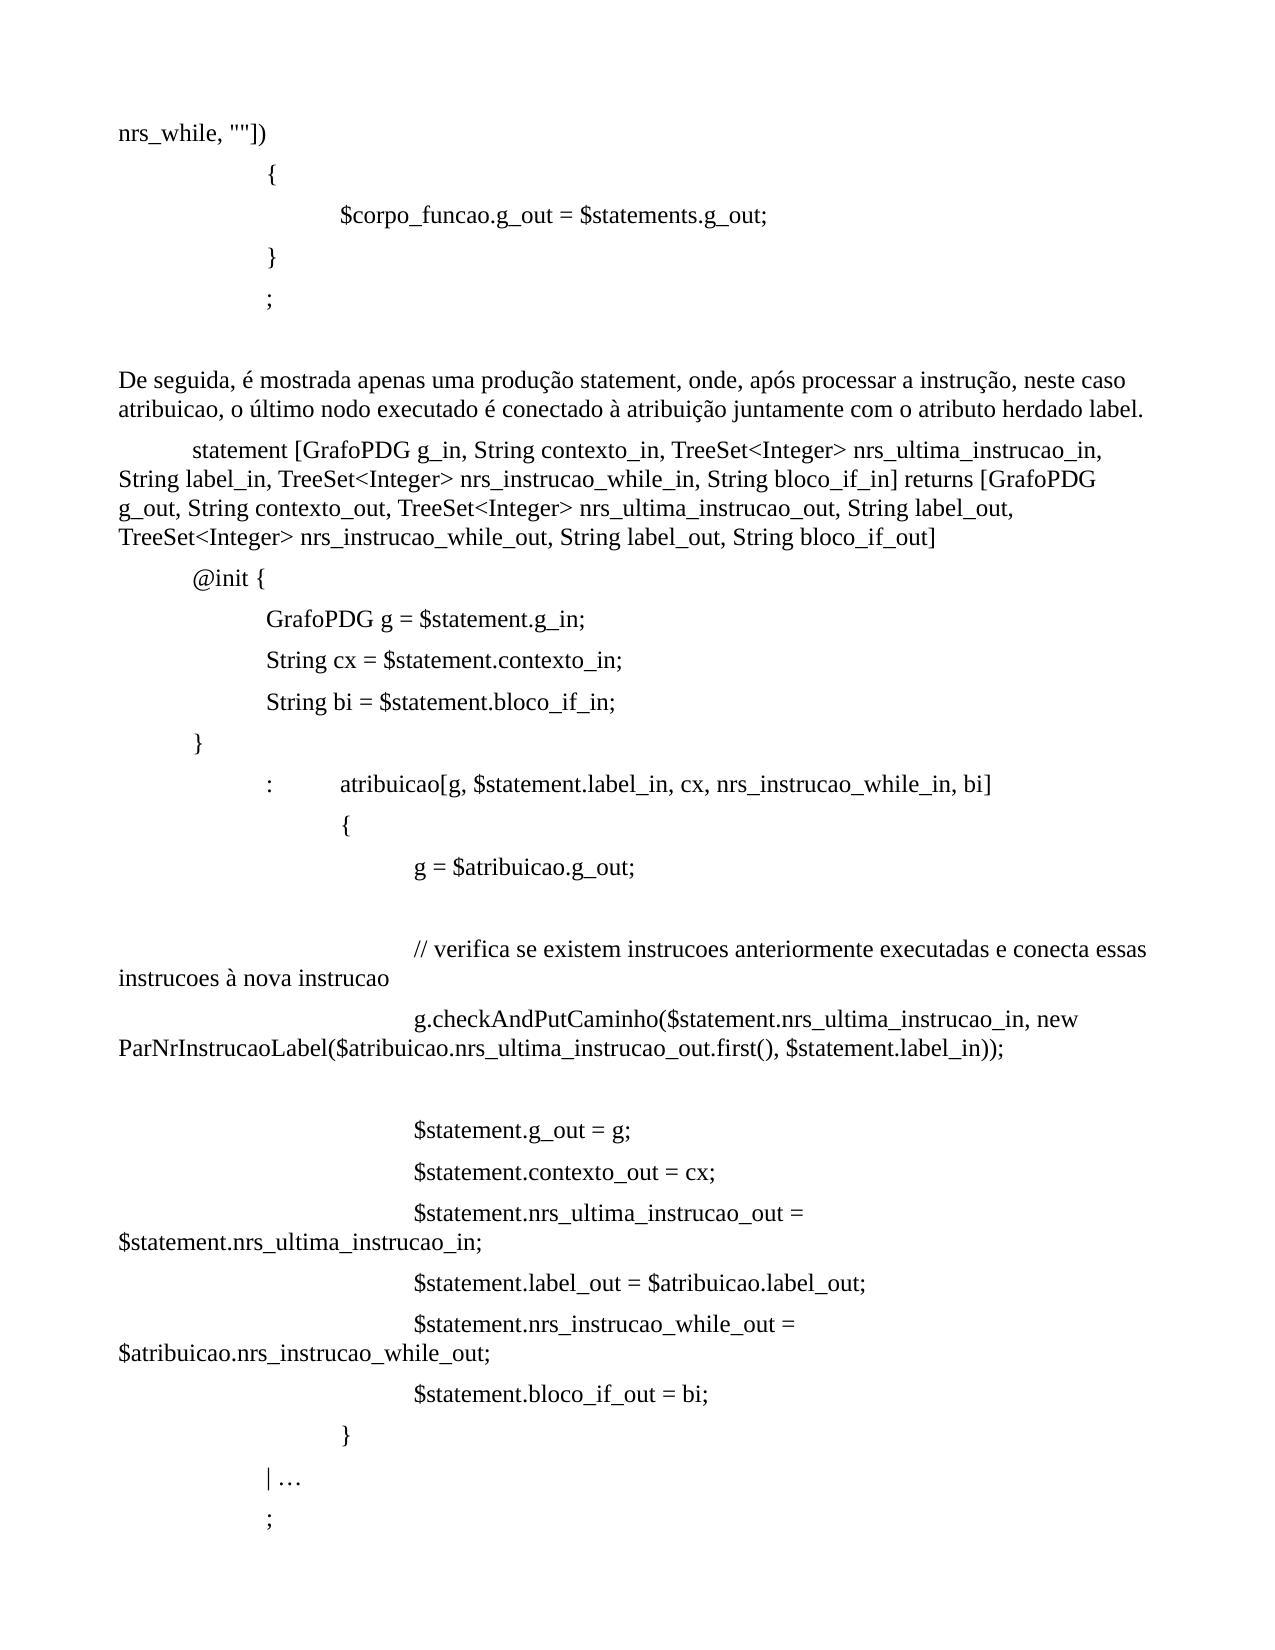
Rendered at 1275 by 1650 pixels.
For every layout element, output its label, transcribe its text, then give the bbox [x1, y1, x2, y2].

text : atribuicao[g, $statement.label_in, cx, nrs_instrucao_while_in, bi] [118, 769, 1157, 798]
text GrafoPDG g = $statement.g_in; [118, 604, 1157, 633]
text g.checkAndPutCaminho($statement.nrs_ultima_instrucao_in, new ParNrInstrucaoLabel($atribuicao.nrs_ultima_instrucao_out.first(), $statement.label_in)); [118, 1004, 1157, 1062]
text | … [118, 1462, 1157, 1491]
text } [118, 1421, 1157, 1449]
text $statement.nrs_ultima_instrucao_out = $statement.nrs_ultima_instrucao_in; [118, 1198, 1157, 1256]
text } [118, 242, 1157, 271]
text } [118, 728, 1157, 757]
text { [118, 811, 1157, 839]
text $statement.nrs_instrucao_while_out = $atribuicao.nrs_instrucao_while_out; [118, 1309, 1157, 1367]
text $statement.bloco_if_out = bi; [118, 1379, 1157, 1408]
text statement [GrafoPDG g_in, String contexto_in, TreeSet<Integer> nrs_ultima_instrucao_in, String label_in, TreeSet<Integer> nrs_instrucao_while_in, String bloco_if_in] returns [GrafoPDG g_out, String contexto_out, TreeSet<Integer> nrs_ultima_instrucao_out, String label_out, TreeSet<Integer> nrs_instrucao_while_out, String label_out, String bloco_if_out] [118, 436, 1157, 551]
text g = $atribuicao.g_out; [118, 852, 1157, 881]
text String cx = $statement.contexto_in; [118, 646, 1157, 674]
text $corpo_funcao.g_out = $statements.g_out; [118, 201, 1157, 229]
text $statement.g_out = g; [118, 1116, 1157, 1144]
text $statement.label_out = $atribuicao.label_out; [118, 1268, 1157, 1297]
text nrs_while, ""]) [118, 118, 1157, 147]
text @init { [118, 563, 1157, 592]
text De seguida, é mostrada apenas uma produção statement, onde, após processar a instrução, neste caso atribuicao, o último nodo executado é conectado à atribuição juntamente com o atributo herdado label. [118, 366, 1157, 423]
text $statement.contexto_out = cx; [118, 1157, 1157, 1186]
text ; [118, 1503, 1157, 1532]
text { [118, 159, 1157, 188]
text // verifica se existem instrucoes anteriormente executadas e conecta essas instrucoes à nova instrucao [118, 934, 1157, 992]
text ; [118, 283, 1157, 312]
text String bi = $statement.bloco_if_in; [118, 687, 1157, 716]
